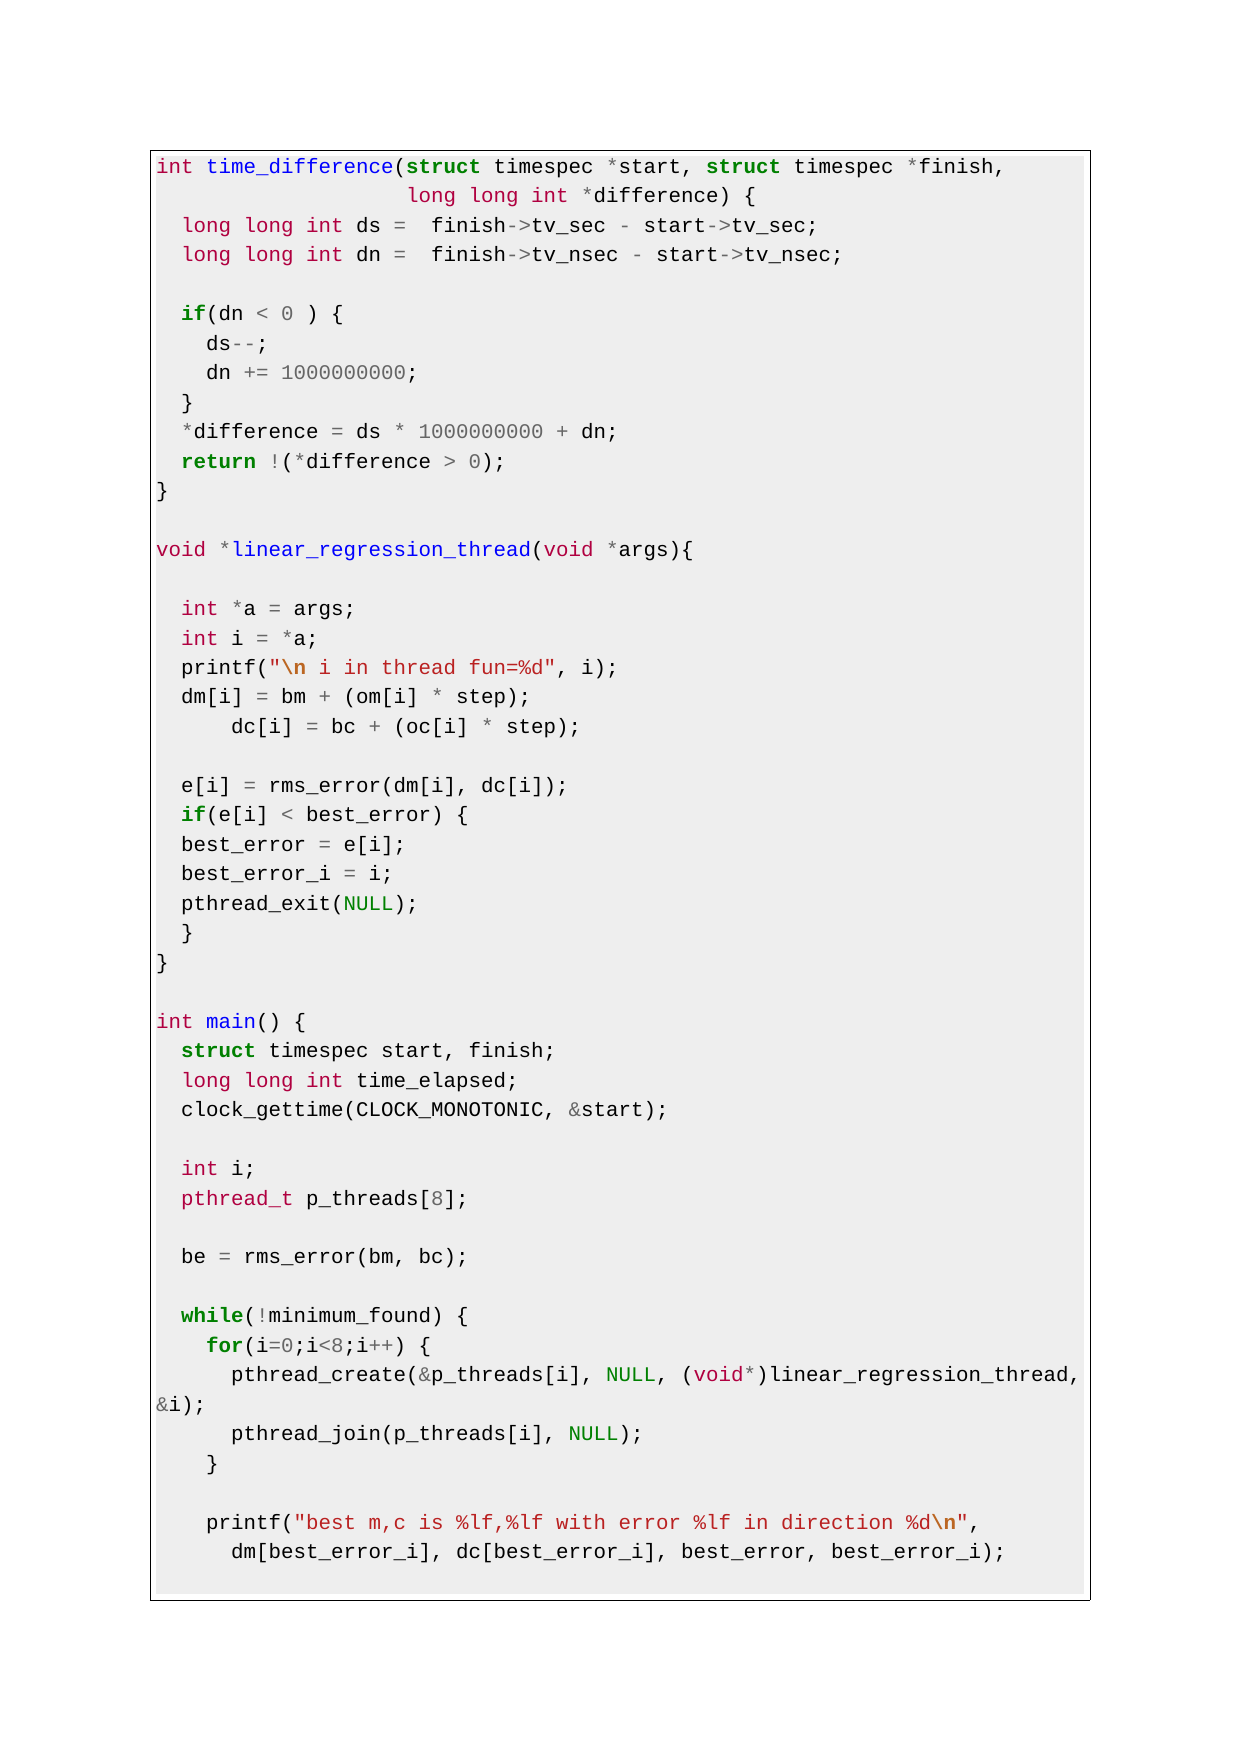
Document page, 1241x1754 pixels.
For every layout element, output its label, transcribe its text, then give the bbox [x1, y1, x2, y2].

table_header int time_difference(struct timespec *start, struct timespec *finish, long long int *difference) { long long int ds = finish->tv_sec - start->tv_sec; long long int dn = finish->tv_nsec - start->tv_nsec; if(dn < 0 ) { ds--; dn += 1000000000; } *difference = ds * 1000000000 + dn; return !(*difference > 0); } void *linear_regression_thread(void *args){ int *a = args; int i = *a; printf("\n i in thread fun=%d", i); dm[i] = bm + (om[i] * step); dc[i] = bc + (oc[i] * step); e[i] = rms_error(dm[i], dc[i]); if(e[i] < best_error) { best_error = e[i]; best_error_i = i; pthread_exit(NULL); } } int main() { struct timespec start, finish; long long int time_elapsed; clock_gettime(CLOCK_MONOTONIC, &start); int i; pthread_t p_threads[8]; be = rms_error(bm, bc); while(!minimum_found) { for(i=0;i<8;i++) { pthread_create(&p_threads[i], NULL, (void*)linear_regression_thread, &i); pthread_join(p_threads[i], NULL); } printf("best m,c is %lf,%lf with error %lf in direction %d\n", dm[best_error_i], dc[best_error_i], best_error, best_error_i); [151, 151, 1090, 1600]
